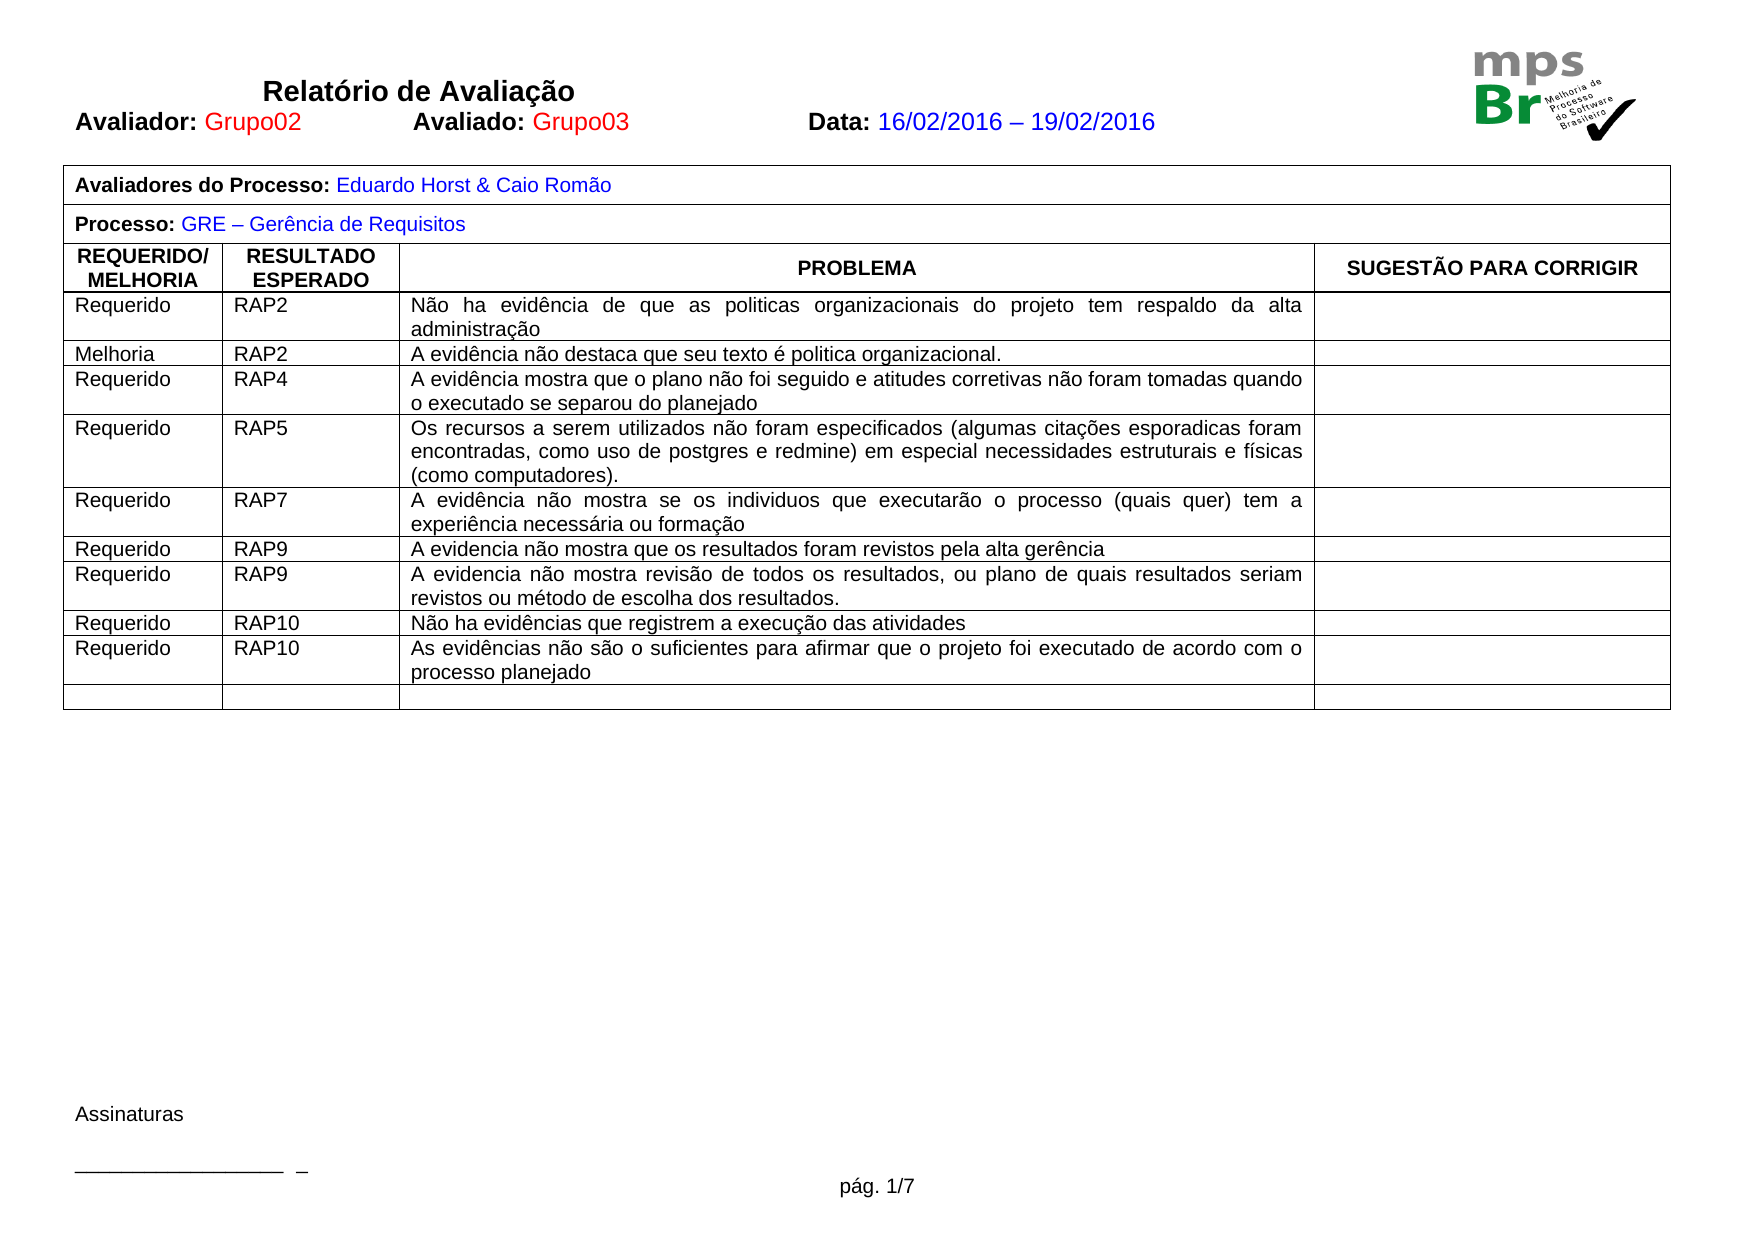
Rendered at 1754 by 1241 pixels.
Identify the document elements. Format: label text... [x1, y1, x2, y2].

table_cell [64, 685, 222, 709]
table_cell [1315, 415, 1670, 487]
table_cell RAP9 [223, 537, 399, 561]
table_cell Melhoria [64, 341, 222, 365]
table_cell Requerido [64, 636, 222, 684]
table_cell REQUERIDO/ MELHORIA [64, 244, 222, 291]
table_cell Não ha evidências que registrem a execução das atividades [400, 611, 1314, 635]
table_cell [1315, 685, 1670, 709]
table_cell Requerido [64, 366, 222, 414]
table_cell RESULTADO ESPERADO [223, 244, 399, 291]
table_cell RAP9 [223, 562, 399, 610]
table_cell RAP2 [223, 341, 399, 365]
table_cell As evidências não são o suficientes para afirmar que o projeto foi executado de acordo com o processo planejado [400, 636, 1314, 684]
table_cell A evidência não mostra se os individuos que executarão o processo (quais quer) tem a experiência necessária ou formação [400, 488, 1314, 536]
table_cell A evidência não destaca que seu texto é politica organizacional. [400, 341, 1314, 365]
table_cell RAP5 [223, 415, 399, 487]
table_cell [1315, 366, 1670, 414]
table_cell Requerido [64, 562, 222, 610]
table_cell A evidência mostra que o plano não foi seguido e atitudes corretivas não foram tomadas quando o executado se separou do planejado [400, 366, 1314, 414]
table_cell Requerido [64, 293, 222, 340]
table_cell SUGESTÃO PARA CORRIGIR [1315, 244, 1670, 291]
table_header Avaliadores do Processo: Eduardo Horst & Caio Romão [64, 166, 1670, 204]
table_cell [400, 685, 1314, 709]
table_cell [1315, 636, 1670, 684]
table_cell RAP2 [223, 293, 399, 340]
table_cell A evidencia não mostra que os resultados foram revistos pela alta gerência [400, 537, 1314, 561]
table_cell Requerido [64, 415, 222, 487]
table_cell Requerido [64, 488, 222, 536]
table_cell [1315, 293, 1670, 340]
table_cell RAP7 [223, 488, 399, 536]
table_cell [1315, 562, 1670, 610]
picture [1471, 35, 1647, 148]
table_cell [1315, 341, 1670, 365]
table_cell Os recursos a serem utilizados não foram especificados (algumas citações esporadicas foram encontradas, como uso de postgres e redmine) em especial necessidades estruturais e físicas (como computadores). [400, 415, 1314, 487]
table_cell [223, 685, 399, 709]
table_cell [1315, 537, 1670, 561]
table_cell RAP10 [223, 611, 399, 635]
table_cell RAP10 [223, 636, 399, 684]
table_cell RAP4 [223, 366, 399, 414]
table_cell Processo: GRE – Gerência de Requisitos [64, 205, 1670, 242]
table_cell [1315, 611, 1670, 635]
table_cell A evidencia não mostra revisão de todos os resultados, ou plano de quais resultados seriam revistos ou método de escolha dos resultados. [400, 562, 1314, 610]
table_cell PROBLEMA [400, 244, 1314, 291]
table_cell Requerido [64, 537, 222, 561]
table_cell Não ha evidência de que as politicas organizacionais do projeto tem respaldo da alta administração [400, 293, 1314, 340]
table_cell [1315, 488, 1670, 536]
table_cell Requerido [64, 611, 222, 635]
